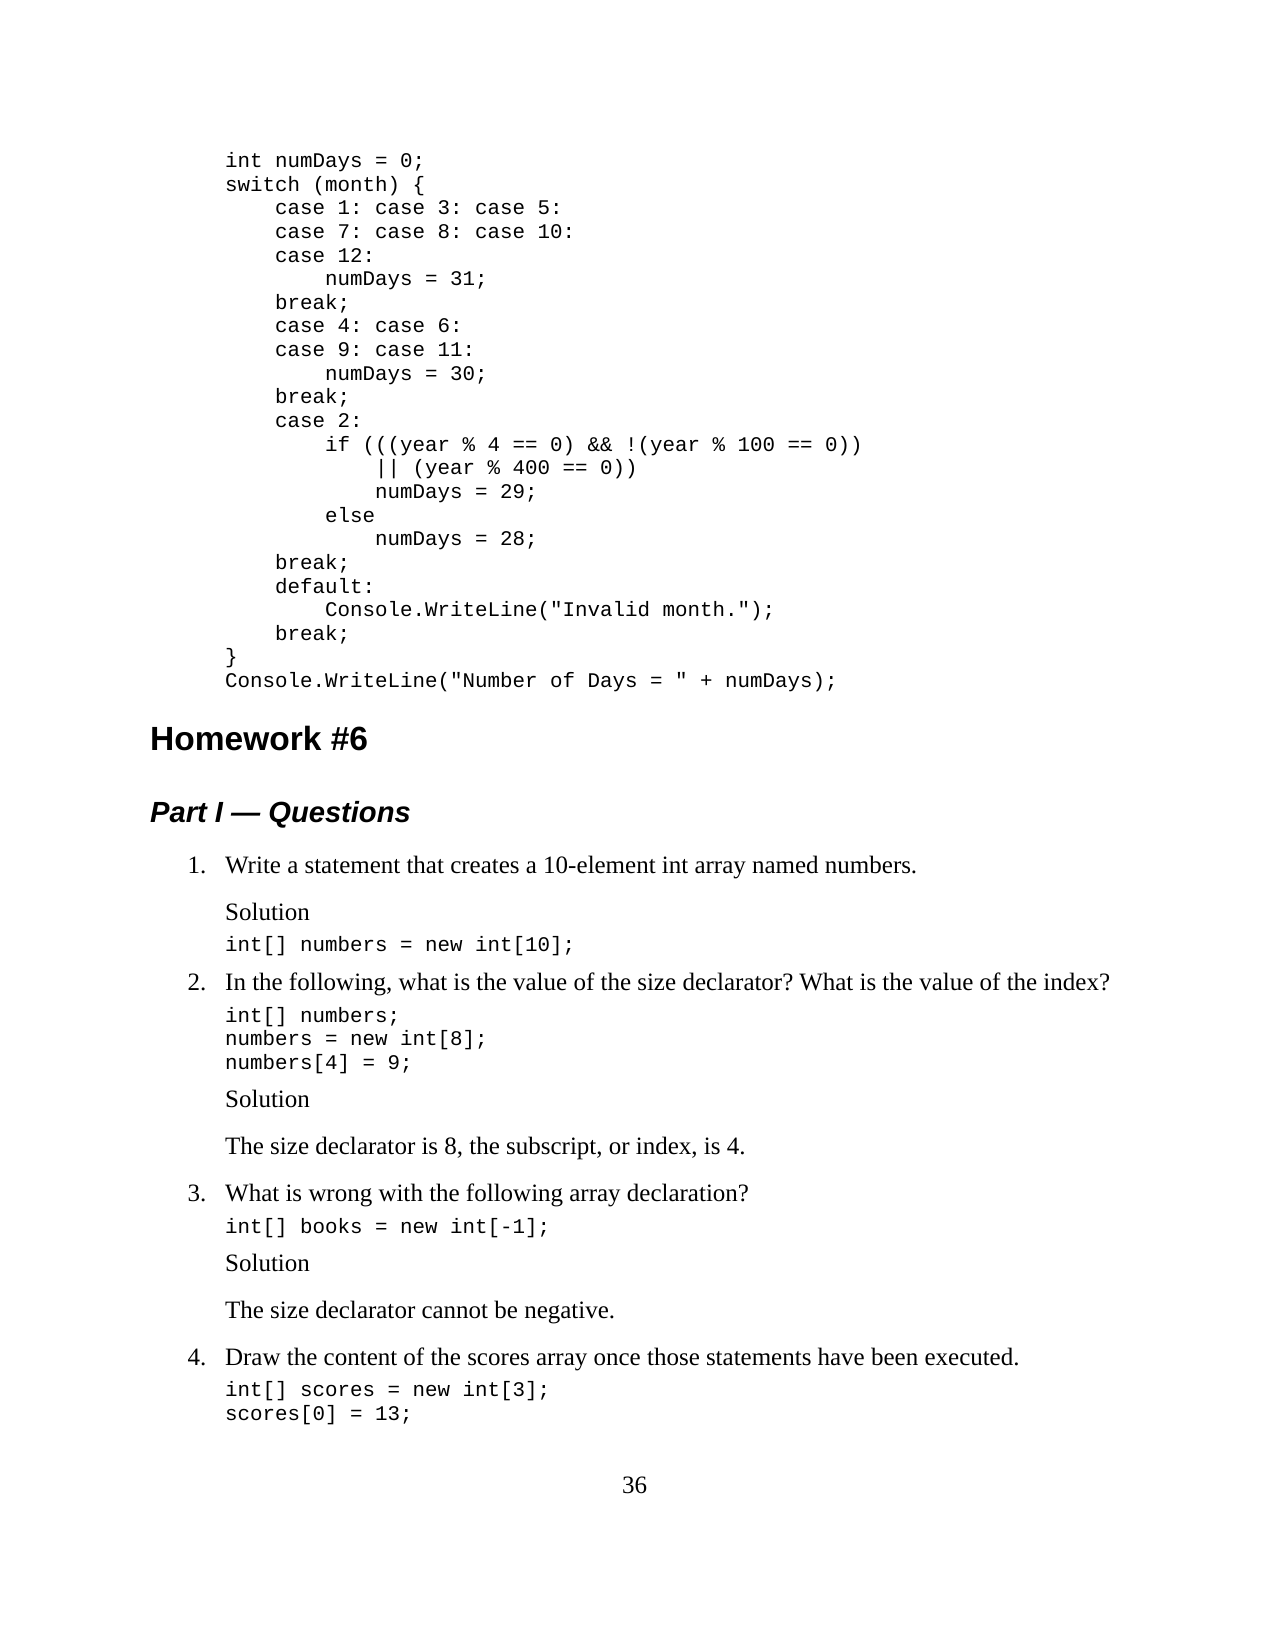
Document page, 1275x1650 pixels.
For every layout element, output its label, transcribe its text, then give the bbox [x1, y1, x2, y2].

list scores[0] = 13; [187, 1403, 1125, 1427]
list Write a statement that creates a 10-element int array named numbers. [187, 850, 1125, 879]
list numDays = 28; [187, 528, 1125, 552]
list int[] numbers = new int[10]; [187, 934, 1125, 958]
list Solution [187, 1248, 1125, 1277]
list int[] scores = new int[3]; [187, 1379, 1125, 1403]
list case 2: [187, 410, 1125, 434]
list In the following, what is the value of the size declarator? What is the value of the index? [187, 967, 1125, 996]
list int[] books = new int[-1]; [187, 1216, 1125, 1239]
list case 9: case 11: [187, 339, 1125, 363]
subtitle Homework #6 [150, 719, 1125, 757]
list Console.WriteLine("Invalid month."); [187, 599, 1125, 623]
list numDays = 29; [187, 481, 1125, 505]
list int[] numbers; [187, 1005, 1125, 1028]
list case 4: case 6: [187, 316, 1125, 339]
list Draw the content of the scores array once those statements have been executed. [187, 1342, 1125, 1370]
list break; [187, 623, 1125, 647]
list The size declarator cannot be negative. [187, 1295, 1125, 1324]
list else [187, 505, 1125, 528]
list What is wrong with the following array declaration? [187, 1178, 1125, 1207]
list Console.WriteLine("Number of Days = " + numDays); [187, 670, 1125, 694]
list case 1: case 3: case 5: [187, 197, 1125, 221]
list } [187, 647, 1125, 670]
list case 12: [187, 244, 1125, 268]
list || (year % 400 == 0)) [187, 457, 1125, 481]
list default: [187, 576, 1125, 599]
list numbers = new int[8]; [187, 1028, 1125, 1052]
list The size declarator is 8, the subscript, or index, is 4. [187, 1131, 1125, 1160]
list switch (month) { [187, 174, 1125, 197]
list break; [187, 386, 1125, 410]
list if (((year % 4 == 0) && !(year % 100 == 0)) [187, 434, 1125, 457]
list numDays = 31; [187, 268, 1125, 292]
list case 7: case 8: case 10: [187, 221, 1125, 244]
list Solution [187, 897, 1125, 925]
list numbers[4] = 9; [187, 1052, 1125, 1076]
list Solution [187, 1084, 1125, 1113]
list numDays = 30; [187, 363, 1125, 386]
list int numDays = 0; [187, 150, 1125, 174]
list break; [187, 552, 1125, 576]
subtitle Part I — Questions [150, 795, 1125, 828]
list break; [187, 292, 1125, 316]
